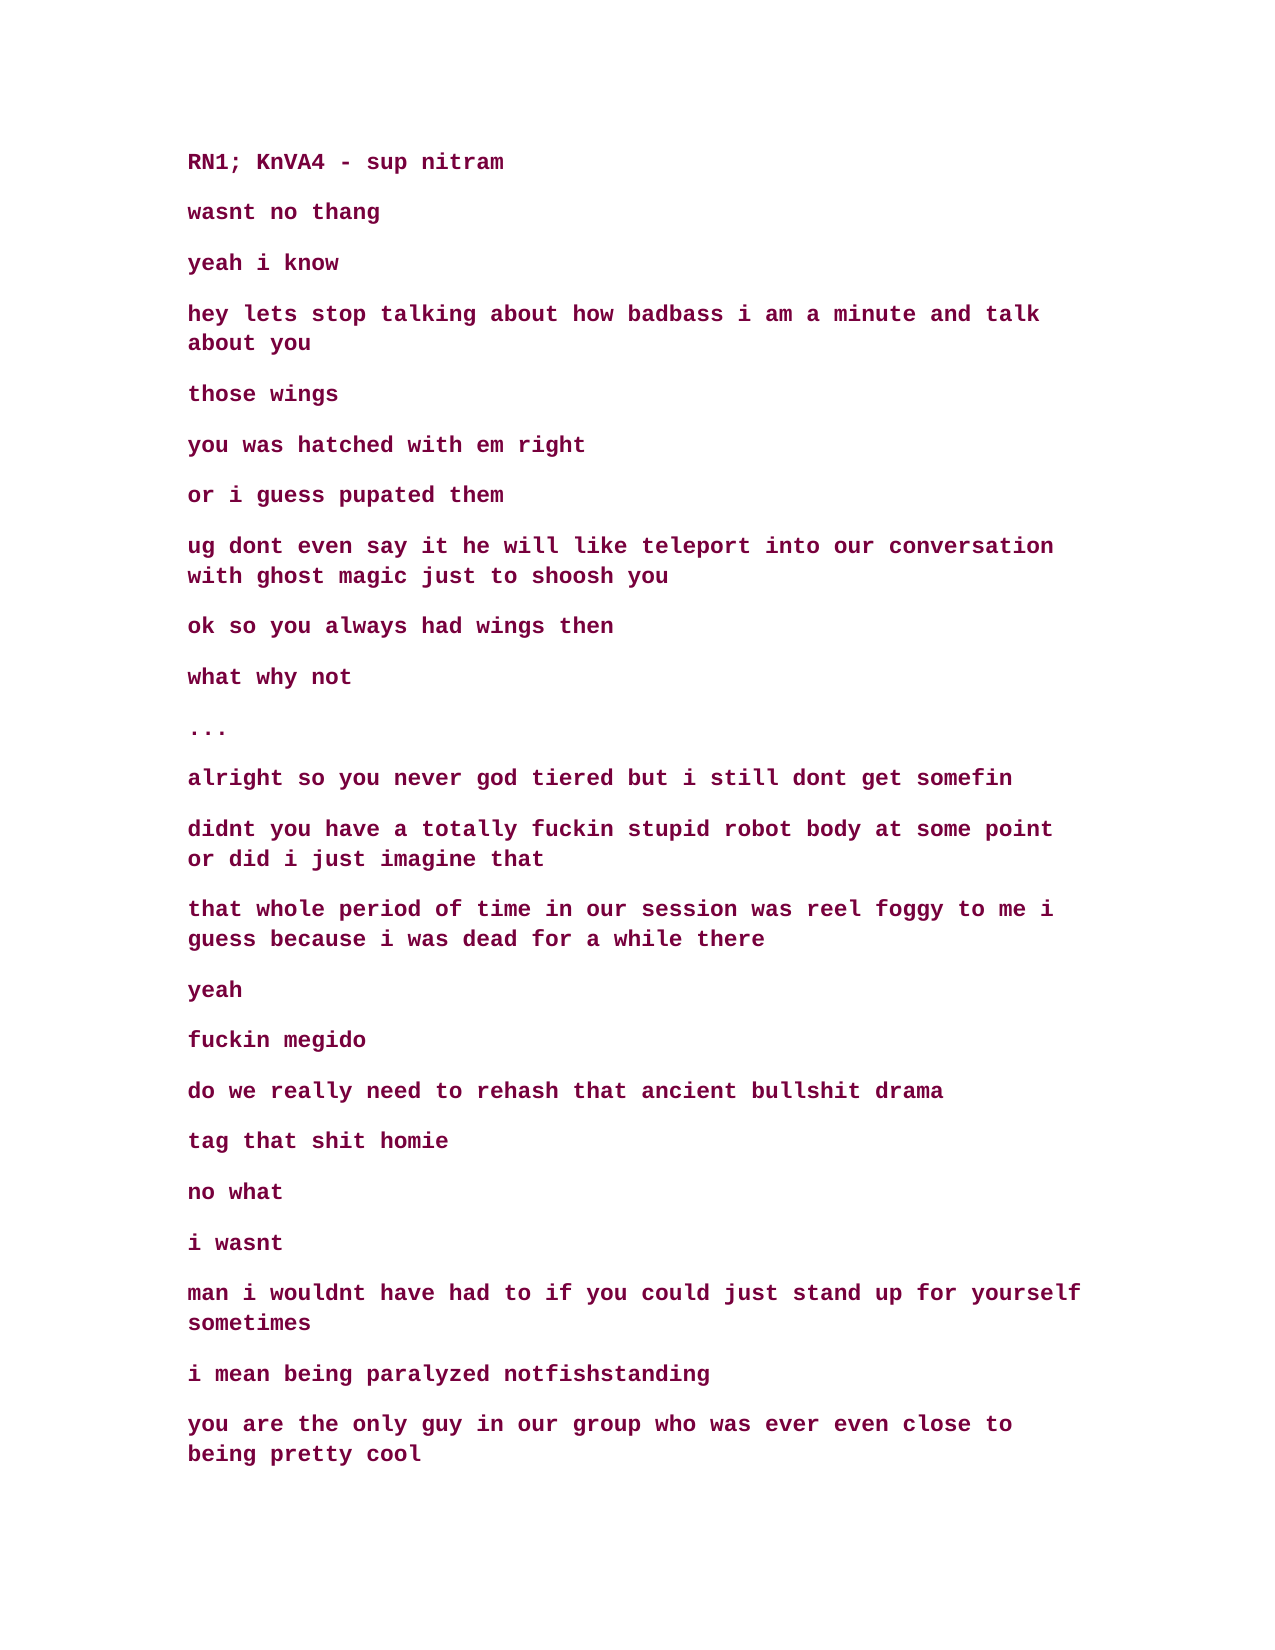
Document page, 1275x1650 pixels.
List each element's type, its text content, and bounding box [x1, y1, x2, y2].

text you was hatched with em right [187, 433, 1087, 459]
text fuckin megido [187, 1028, 1087, 1054]
text what why not [187, 665, 1087, 691]
text hey lets stop talking about how badbass i am a minute and talk about you [187, 302, 1087, 358]
text yeah i know [187, 251, 1087, 277]
text that whole period of time in our session was reel foggy to me i guess because i was dead for a while there [187, 897, 1087, 953]
text those wings [187, 382, 1087, 408]
text ... [187, 716, 1087, 742]
text yeah [187, 978, 1087, 1004]
text RN1; KnVA4 - sup nitram [187, 150, 1087, 176]
text i mean being paralyzed notfishstanding [187, 1362, 1087, 1388]
text alright so you never god tiered but i still dont get somefin [187, 766, 1087, 792]
text do we really need to rehash that ancient bullshit drama [187, 1079, 1087, 1105]
text ug dont even say it he will like teleport into our conversation with ghost magic just to shoosh you [187, 534, 1087, 590]
text you are the only guy in our group who was ever even close to being pretty cool [187, 1413, 1087, 1468]
text ok so you always had wings then [187, 614, 1087, 641]
text man i wouldnt have had to if you could just stand up for yourself sometimes [187, 1282, 1087, 1337]
text i wasnt [187, 1231, 1087, 1257]
text didnt you have a totally fuckin stupid robot body at some point or did i just imagine that [187, 817, 1087, 873]
text or i guess pupated them [187, 483, 1087, 509]
text wasnt no thang [187, 201, 1087, 227]
text no what [187, 1180, 1087, 1206]
text tag that shit homie [187, 1130, 1087, 1156]
